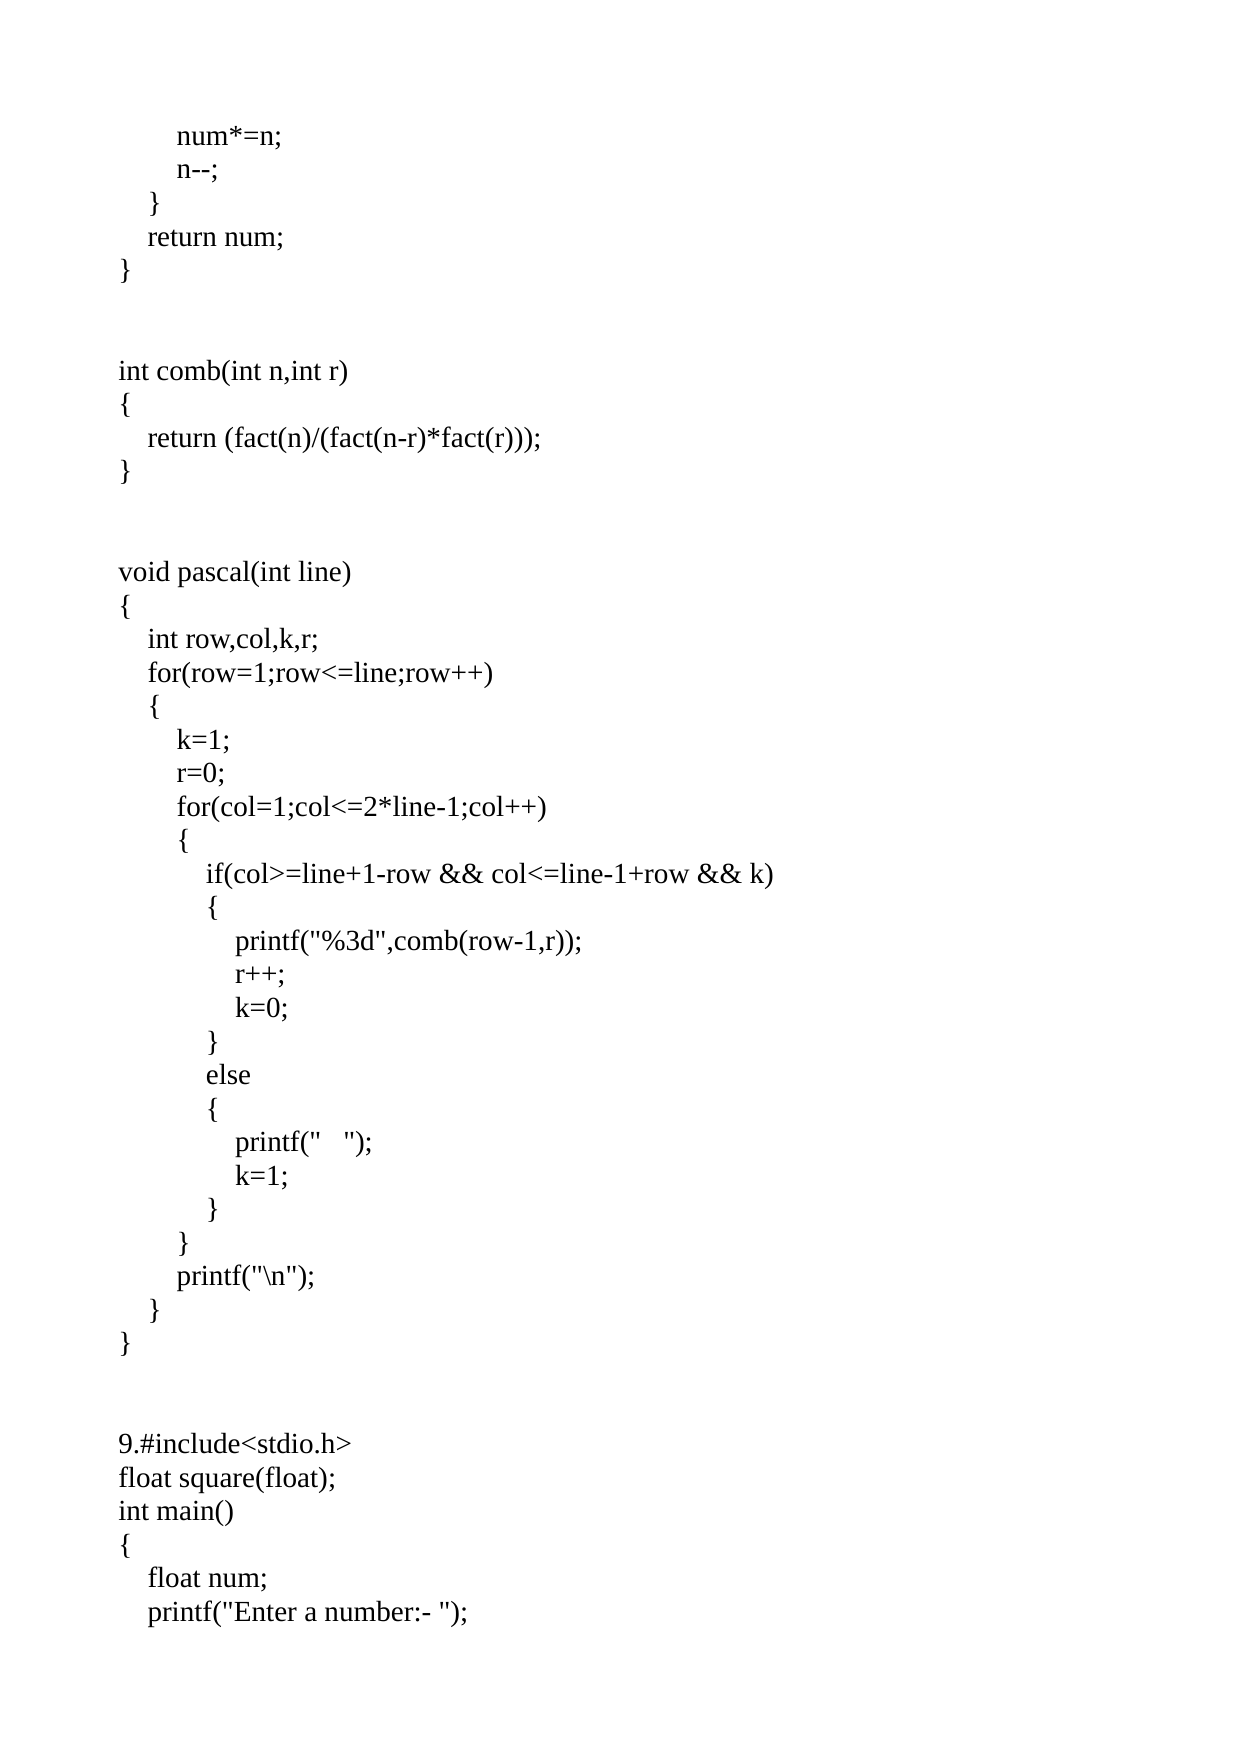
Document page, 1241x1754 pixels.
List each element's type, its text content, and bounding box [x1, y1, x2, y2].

text { [118, 889, 1122, 923]
text float num; [118, 1560, 1122, 1594]
text } [118, 252, 1122, 286]
text } [118, 1292, 1122, 1326]
text void pascal(int line) [118, 554, 1122, 588]
text int row,col,k,r; [118, 621, 1122, 655]
text { [118, 1091, 1122, 1124]
text } [118, 453, 1122, 487]
text for(row=1;row<=line;row++) [118, 655, 1122, 688]
text for(col=1;col<=2*line-1;col++) [118, 789, 1122, 822]
text printf(" "); [118, 1124, 1122, 1158]
text } [118, 1326, 1122, 1359]
text num*=n; [118, 118, 1122, 152]
text float square(float); [118, 1460, 1122, 1493]
text } [118, 185, 1122, 219]
text int main() [118, 1493, 1122, 1527]
text int comb(int n,int r) [118, 353, 1122, 386]
text } [118, 1191, 1122, 1225]
text k=1; [118, 722, 1122, 755]
text { [118, 1527, 1122, 1560]
text if(col>=line+1-row && col<=line-1+row && k) [118, 856, 1122, 889]
text 9.#include<stdio.h> [118, 1426, 1122, 1460]
text printf("\n"); [118, 1258, 1122, 1292]
text k=0; [118, 990, 1122, 1024]
text else [118, 1057, 1122, 1091]
text { [118, 822, 1122, 856]
text return (fact(n)/(fact(n-r)*fact(r))); [118, 420, 1122, 453]
text printf("Enter a number:- "); [118, 1594, 1122, 1627]
text r=0; [118, 755, 1122, 789]
text { [118, 688, 1122, 722]
text return num; [118, 219, 1122, 252]
text n--; [118, 152, 1122, 185]
text } [118, 1225, 1122, 1258]
text { [118, 386, 1122, 420]
text printf("%3d",comb(row-1,r)); [118, 923, 1122, 957]
text k=1; [118, 1158, 1122, 1191]
text { [118, 588, 1122, 621]
text r++; [118, 957, 1122, 990]
text } [118, 1024, 1122, 1057]
